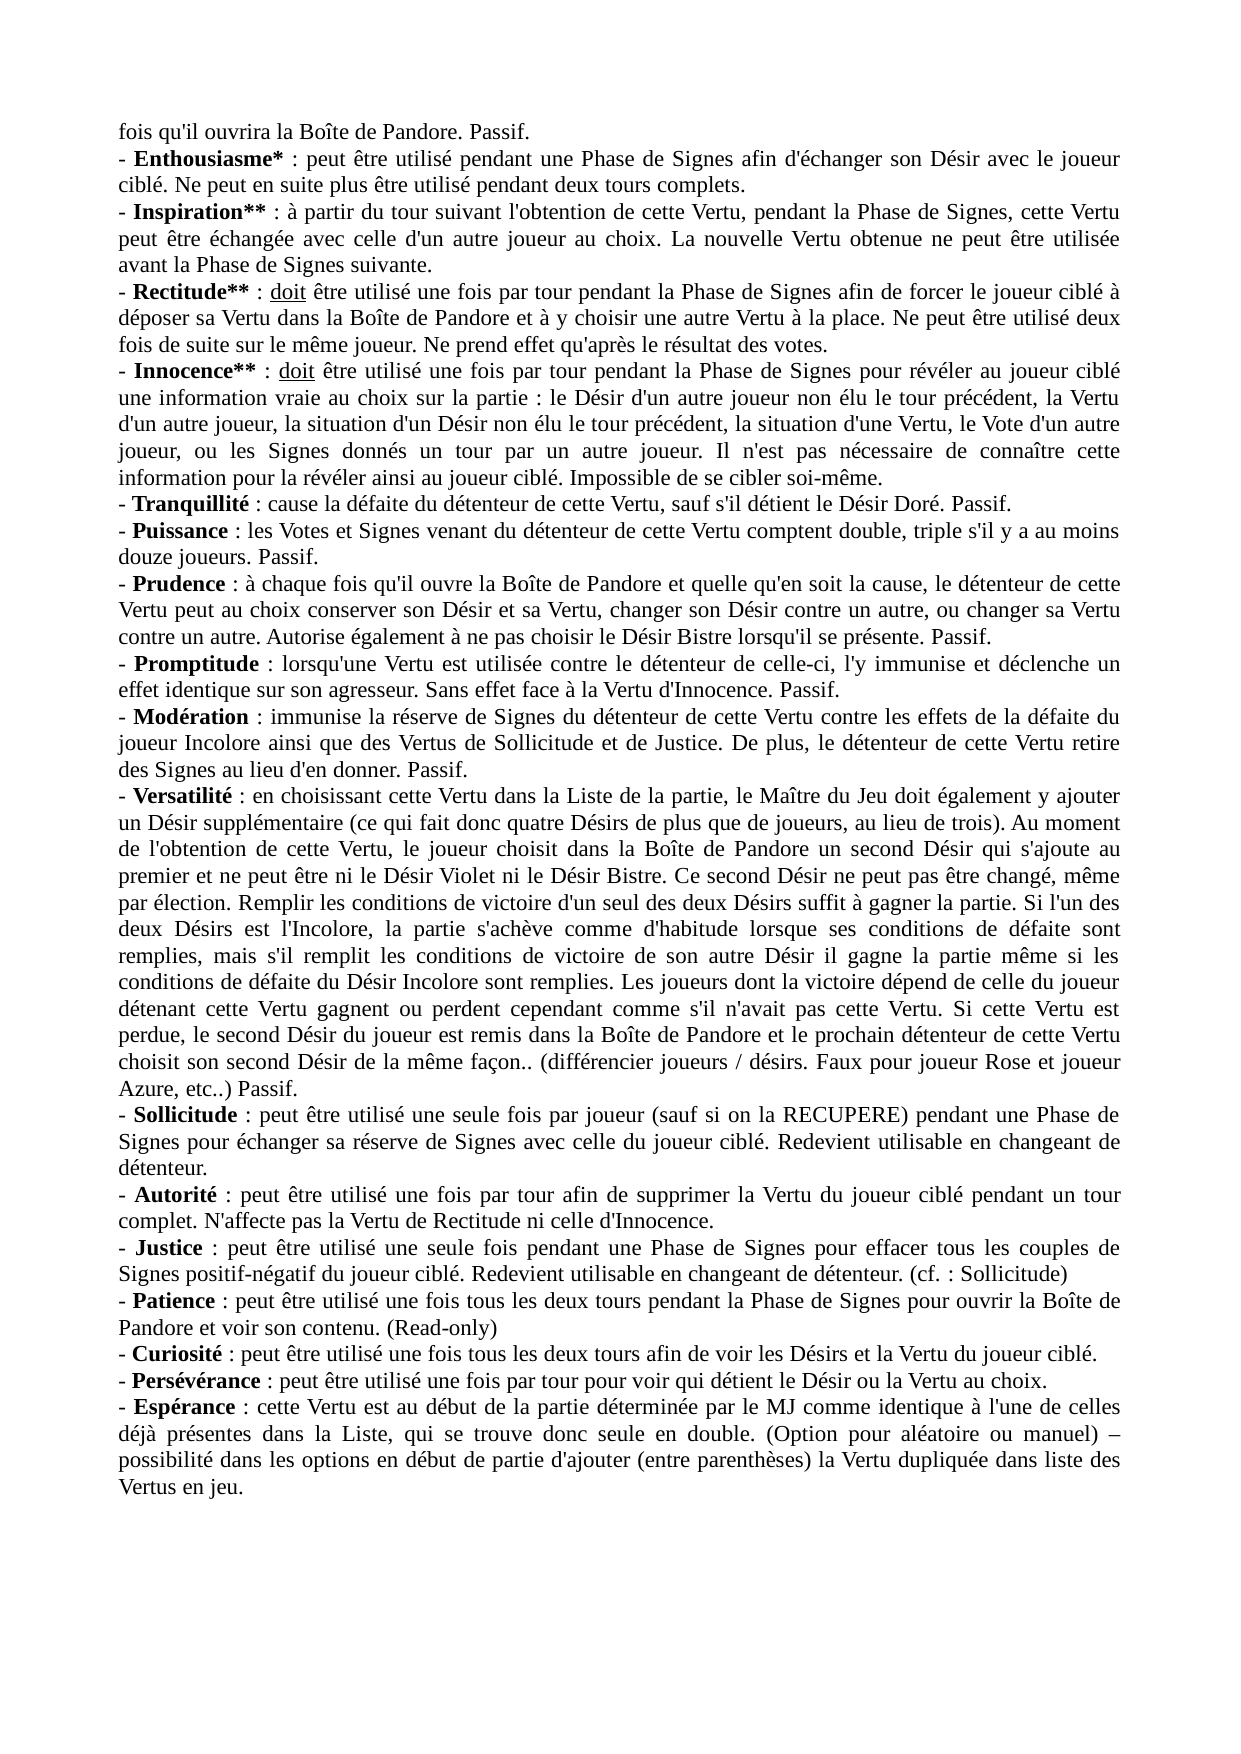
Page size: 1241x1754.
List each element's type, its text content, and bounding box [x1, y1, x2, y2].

text - Puissance : les Votes et Signes venant du détenteur de cette Vertu comptent double, triple s'il y a au moins douze joueurs. Passif. [118, 517, 1122, 570]
text - Enthousiasme* : peut être utilisé pendant une Phase de Signes afin d'échanger son Désir avec le joueur ciblé. Ne peut en suite plus être utilisé pendant deux tours complets. [118, 145, 1122, 198]
text - Versatilité : en choisissant cette Vertu dans la Liste de la partie, le Maître du Jeu doit également y ajouter un Désir supplémentaire (ce qui fait donc quatre Désirs de plus que de joueurs, au lieu de trois). Au moment de l'obtention de cette Vertu, le joueur choisit dans la Boîte de Pandore un second Désir qui s'ajoute au premier et ne peut être ni le Désir Violet ni le Désir Bistre. Ce second Désir ne peut pas être changé, même par élection. Remplir les conditions de victoire d'un seul des deux Désirs suffit à gagner la partie. Si l'un des deux Désirs est l'Incolore, la partie s'achève comme d'habitude lorsque ses conditions de défaite sont remplies, mais s'il remplit les conditions de victoire de son autre Désir il gagne la partie même si les conditions de défaite du Désir Incolore sont remplies. Les joueurs dont la victoire dépend de celle du joueur détenant cette Vertu gagnent ou perdent cependant comme s'il n'avait pas cette Vertu. Si cette Vertu est perdue, le second Désir du joueur est remis dans la Boîte de Pandore et le prochain détenteur de cette Vertu choisit son second Désir de la même façon.. (différencier joueurs / désirs. Faux pour joueur Rose et joueur Azure, etc..) Passif. [118, 782, 1122, 1101]
text - Justice : peut être utilisé une seule fois pendant une Phase de Signes pour effacer tous les couples de Signes positif-négatif du joueur ciblé. Redevient utilisable en changeant de détenteur. (cf. : Sollicitude) [118, 1234, 1122, 1287]
text - Inspiration** : à partir du tour suivant l'obtention de cette Vertu, pendant la Phase de Signes, cette Vertu peut être échangée avec celle d'un autre joueur au choix. La nouvelle Vertu obtenue ne peut être utilisée avant la Phase de Signes suivante. [118, 198, 1122, 277]
text - Rectitude** : doit être utilisé une fois par tour pendant la Phase de Signes afin de forcer le joueur ciblé à déposer sa Vertu dans la Boîte de Pandore et à y choisir une autre Vertu à la place. Ne peut être utilisé deux fois de suite sur le même joueur. Ne prend effet qu'après le résultat des votes. [118, 277, 1122, 357]
text - Prudence : à chaque fois qu'il ouvre la Boîte de Pandore et quelle qu'en soit la cause, le détenteur de cette Vertu peut au choix conserver son Désir et sa Vertu, changer son Désir contre un autre, ou changer sa Vertu contre un autre. Autorise également à ne pas choisir le Désir Bistre lorsqu'il se présente. Passif. [118, 570, 1122, 649]
text - Promptitude : lorsqu'une Vertu est utilisée contre le détenteur de celle-ci, l'y immunise et déclenche un effet identique sur son agresseur. Sans effet face à la Vertu d'Innocence. Passif. [118, 649, 1122, 702]
text - Innocence** : doit être utilisé une fois par tour pendant la Phase de Signes pour révéler au joueur ciblé une information vraie au choix sur la partie : le Désir d'un autre joueur non élu le tour précédent, la Vertu d'un autre joueur, la situation d'un Désir non élu le tour précédent, la situation d'une Vertu, le Vote d'un autre joueur, ou les Signes donnés un tour par un autre joueur. Il n'est pas nécessaire de connaître cette information pour la révéler ainsi au joueur ciblé. Impossible de se cibler soi-même. [118, 357, 1122, 490]
text - Curiosité : peut être utilisé une fois tous les deux tours afin de voir les Désirs et la Vertu du joueur ciblé. [118, 1340, 1122, 1367]
text - Autorité : peut être utilisé une fois par tour afin de supprimer la Vertu du joueur ciblé pendant un tour complet. N'affecte pas la Vertu de Rectitude ni celle d'Innocence. [118, 1181, 1122, 1234]
text fois qu'il ouvrira la Boîte de Pandore. Passif. [118, 118, 1122, 145]
text - Tranquillité : cause la défaite du détenteur de cette Vertu, sauf s'il détient le Désir Doré. Passif. [118, 490, 1122, 517]
text - Sollicitude : peut être utilisé une seule fois par joueur (sauf si on la RECUPERE) pendant une Phase de Signes pour échanger sa réserve de Signes avec celle du joueur ciblé. Redevient utilisable en changeant de détenteur. [118, 1101, 1122, 1181]
text - Espérance : cette Vertu est au début de la partie déterminée par le MJ comme identique à l'une de celles déjà présentes dans la Liste, qui se trouve donc seule en double. (Option pour aléatoire ou manuel) – possibilité dans les options en début de partie d'ajouter (entre parenthèses) la Vertu dupliquée dans liste des Vertus en jeu. [118, 1393, 1122, 1499]
text - Modération : immunise la réserve de Signes du détenteur de cette Vertu contre les effets de la défaite du joueur Incolore ainsi que des Vertus de Sollicitude et de Justice. De plus, le détenteur de cette Vertu retire des Signes au lieu d'en donner. Passif. [118, 702, 1122, 782]
text - Patience : peut être utilisé une fois tous les deux tours pendant la Phase de Signes pour ouvrir la Boîte de Pandore et voir son contenu. (Read-only) [118, 1287, 1122, 1340]
text - Persévérance : peut être utilisé une fois par tour pour voir qui détient le Désir ou la Vertu au choix. [118, 1367, 1122, 1393]
